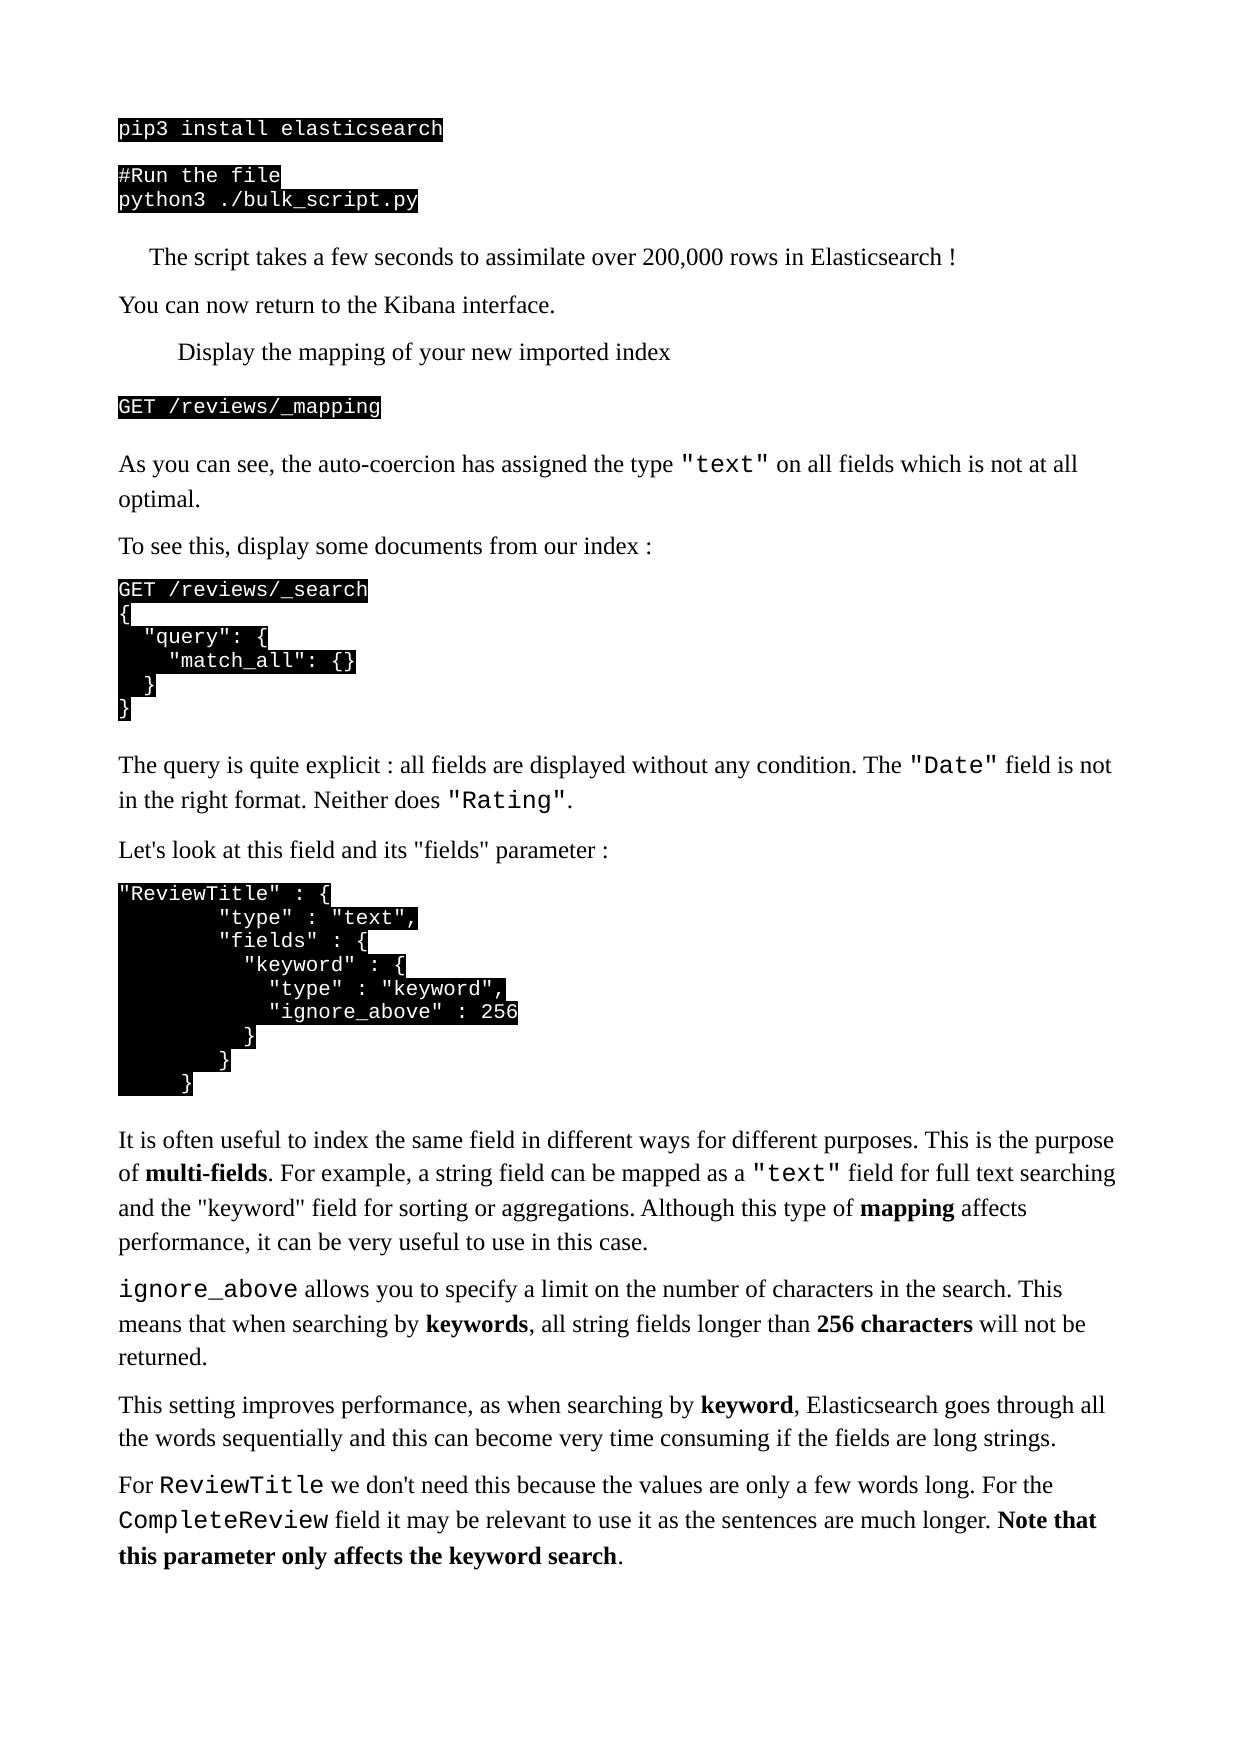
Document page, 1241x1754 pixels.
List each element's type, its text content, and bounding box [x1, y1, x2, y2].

text } [118, 697, 1122, 721]
text GET /reviews/_search [118, 579, 1122, 603]
text "query": { [118, 626, 1122, 650]
text } [118, 1025, 1122, 1049]
text To see this, display some documents from our index : [118, 531, 1122, 560]
text Let's look at this field and its "fields" parameter : [118, 836, 1122, 864]
text python3 ./bulk_script.py [118, 189, 1122, 213]
text } [118, 674, 1122, 697]
text "ignore_above" : 256 [118, 1001, 1122, 1025]
text } [118, 1072, 1122, 1096]
text Display the mapping of your new imported index [177, 337, 1063, 366]
text } [118, 1049, 1122, 1072]
text pip3 install elasticsearch [118, 118, 1122, 142]
text "fields" : { [118, 930, 1122, 954]
text It is often useful to index the same field in different ways for different purposes. This is the purpose of multi-fields. For example, a string field can be mapped as a "text" field for full text searching and the "keyword" field for sorting or aggregations. Although this type of mapping affects performance, it can be very useful to use in this case. [118, 1125, 1122, 1255]
text You can now return to the Kibana interface. [118, 290, 1122, 318]
text "keyword" : { [118, 954, 1122, 978]
text "ReviewTitle" : { [118, 883, 1122, 907]
text For ReviewTitle we don't need this because the values are only a few words long. For the CompleteReview field it may be relevant to use it as the sentences are much longer. Note that this parameter only affects the keyword search. [118, 1471, 1122, 1569]
text "type" : "text", [118, 907, 1122, 930]
text As you can see, the auto-coercion has assigned the type "text" on all fields which is not at all optimal. [118, 449, 1122, 513]
text "match_all": {} [118, 650, 1122, 674]
text "type" : "keyword", [118, 978, 1122, 1001]
text The query is quite explicit : all fields are displayed without any condition. The "Date" field is not in the right format. Neither does "Rating". [118, 750, 1122, 816]
text { [118, 603, 1122, 626]
text GET /reviews/_mapping [118, 396, 1122, 419]
text ignore_above allows you to specify a limit on the number of characters in the search. This means that when searching by keywords, all string fields longer than 256 characters will not be returned. [118, 1274, 1122, 1371]
text The script takes a few seconds to assimilate over 200,000 rows in Elasticsearch ! [118, 242, 1122, 271]
text This setting improves performance, as when searching by keyword, Elasticsearch goes through all the words sequentially and this can become very time consuming if the fields are long strings. [118, 1390, 1122, 1452]
text #Run the file [118, 165, 1122, 189]
